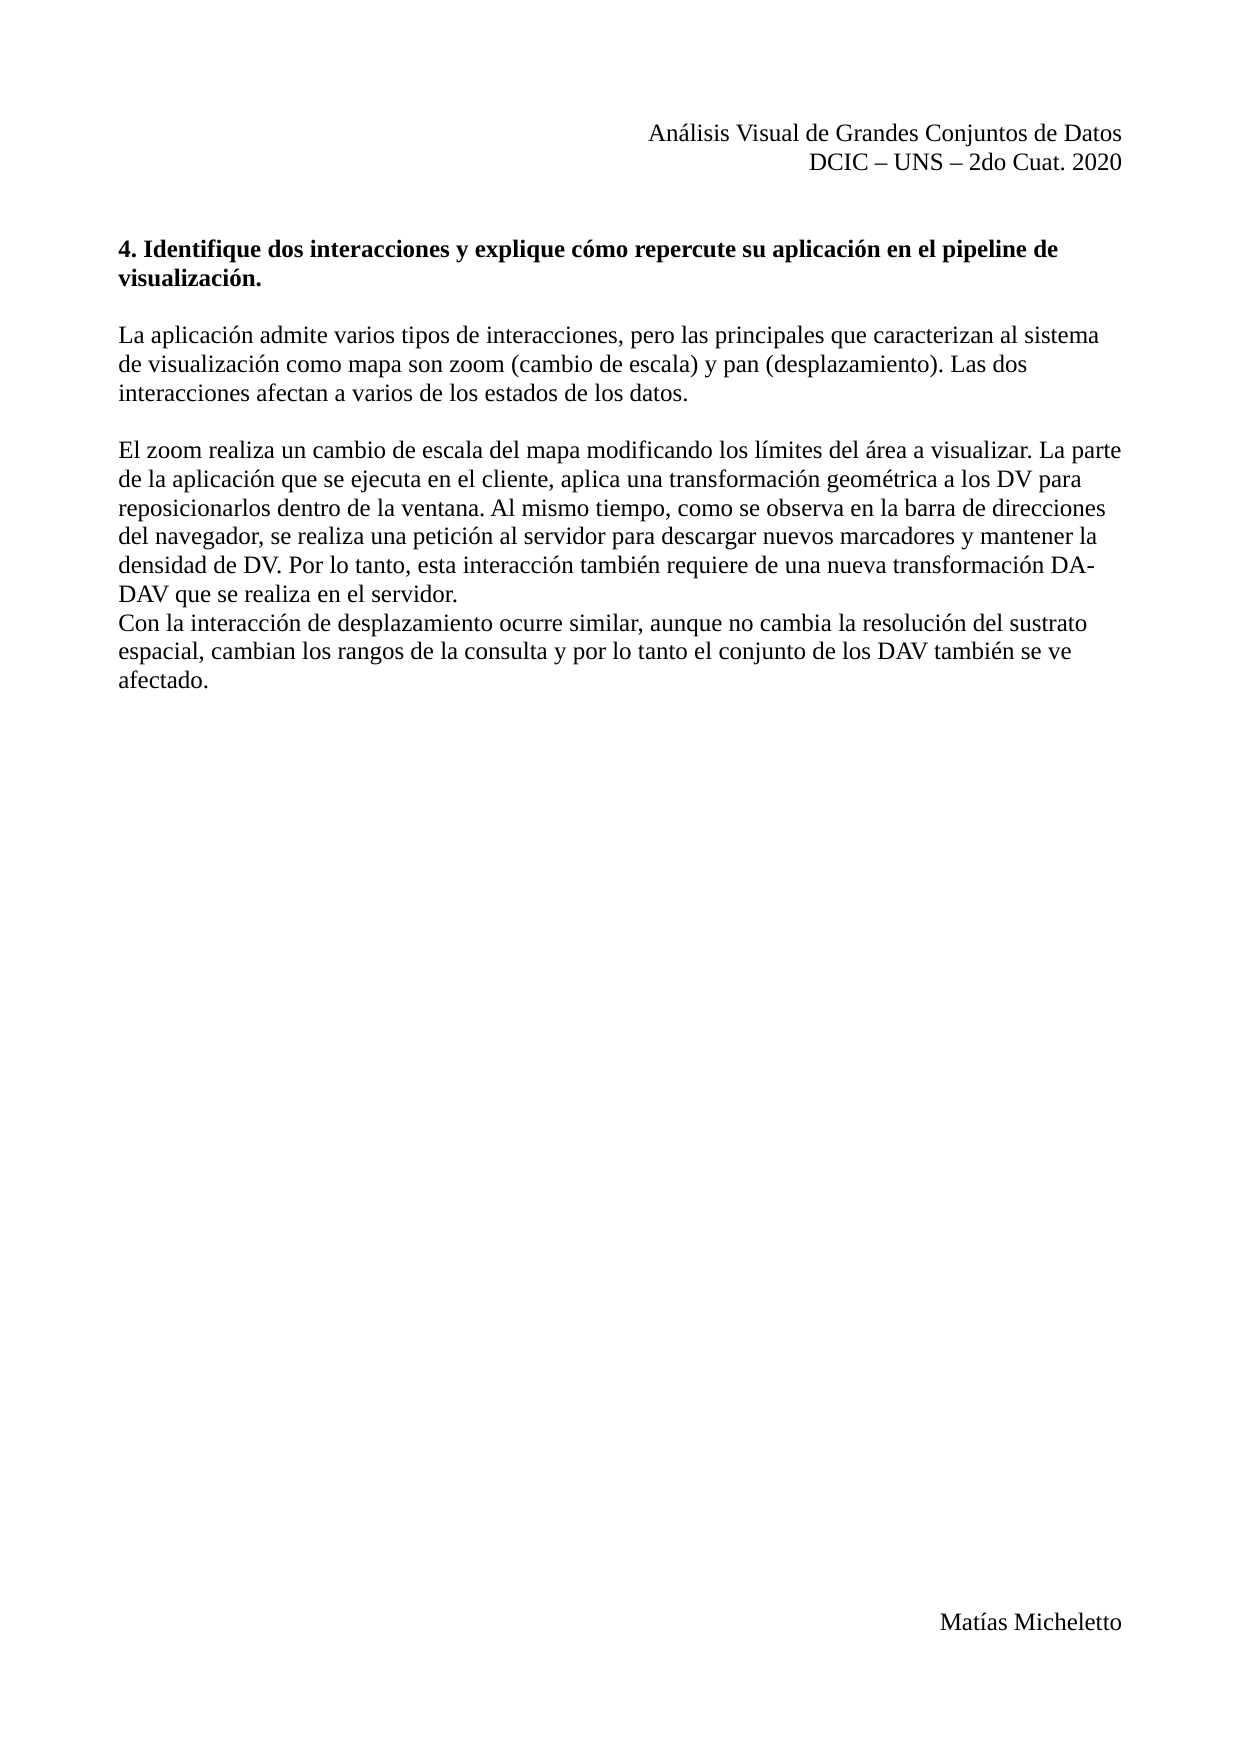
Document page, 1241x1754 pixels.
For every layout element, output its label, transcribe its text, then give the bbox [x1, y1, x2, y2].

text Con la interacción de desplazamiento ocurre similar, aunque no cambia la resolución del sustrato espacial, cambian los rangos de la consulta y por lo tanto el conjunto de los DAV también se ve afectado. [118, 608, 1122, 694]
text El zoom realiza un cambio de escala del mapa modificando los límites del área a visualizar. La parte de la aplicación que se ejecuta en el cliente, aplica una transformación geométrica a los DV para reposicionarlos dentro de la ventana. Al mismo tiempo, como se observa en la barra de direcciones del navegador, se realiza una petición al servidor para descargar nuevos marcadores y mantener la densidad de DV. Por lo tanto, esta interacción también requiere de una nueva transformación DA-DAV que se realiza en el servidor. [118, 435, 1122, 608]
text 4. Identifique dos interacciones y explique cómo repercute su aplicación en el pipeline de visualización. [118, 234, 1122, 291]
text La aplicación admite varios tipos de interacciones, pero las principales que caracterizan al sistema de visualización como mapa son zoom (cambio de escala) y pan (desplazamiento). Las dos interacciones afectan a varios de los estados de los datos. [118, 320, 1122, 406]
